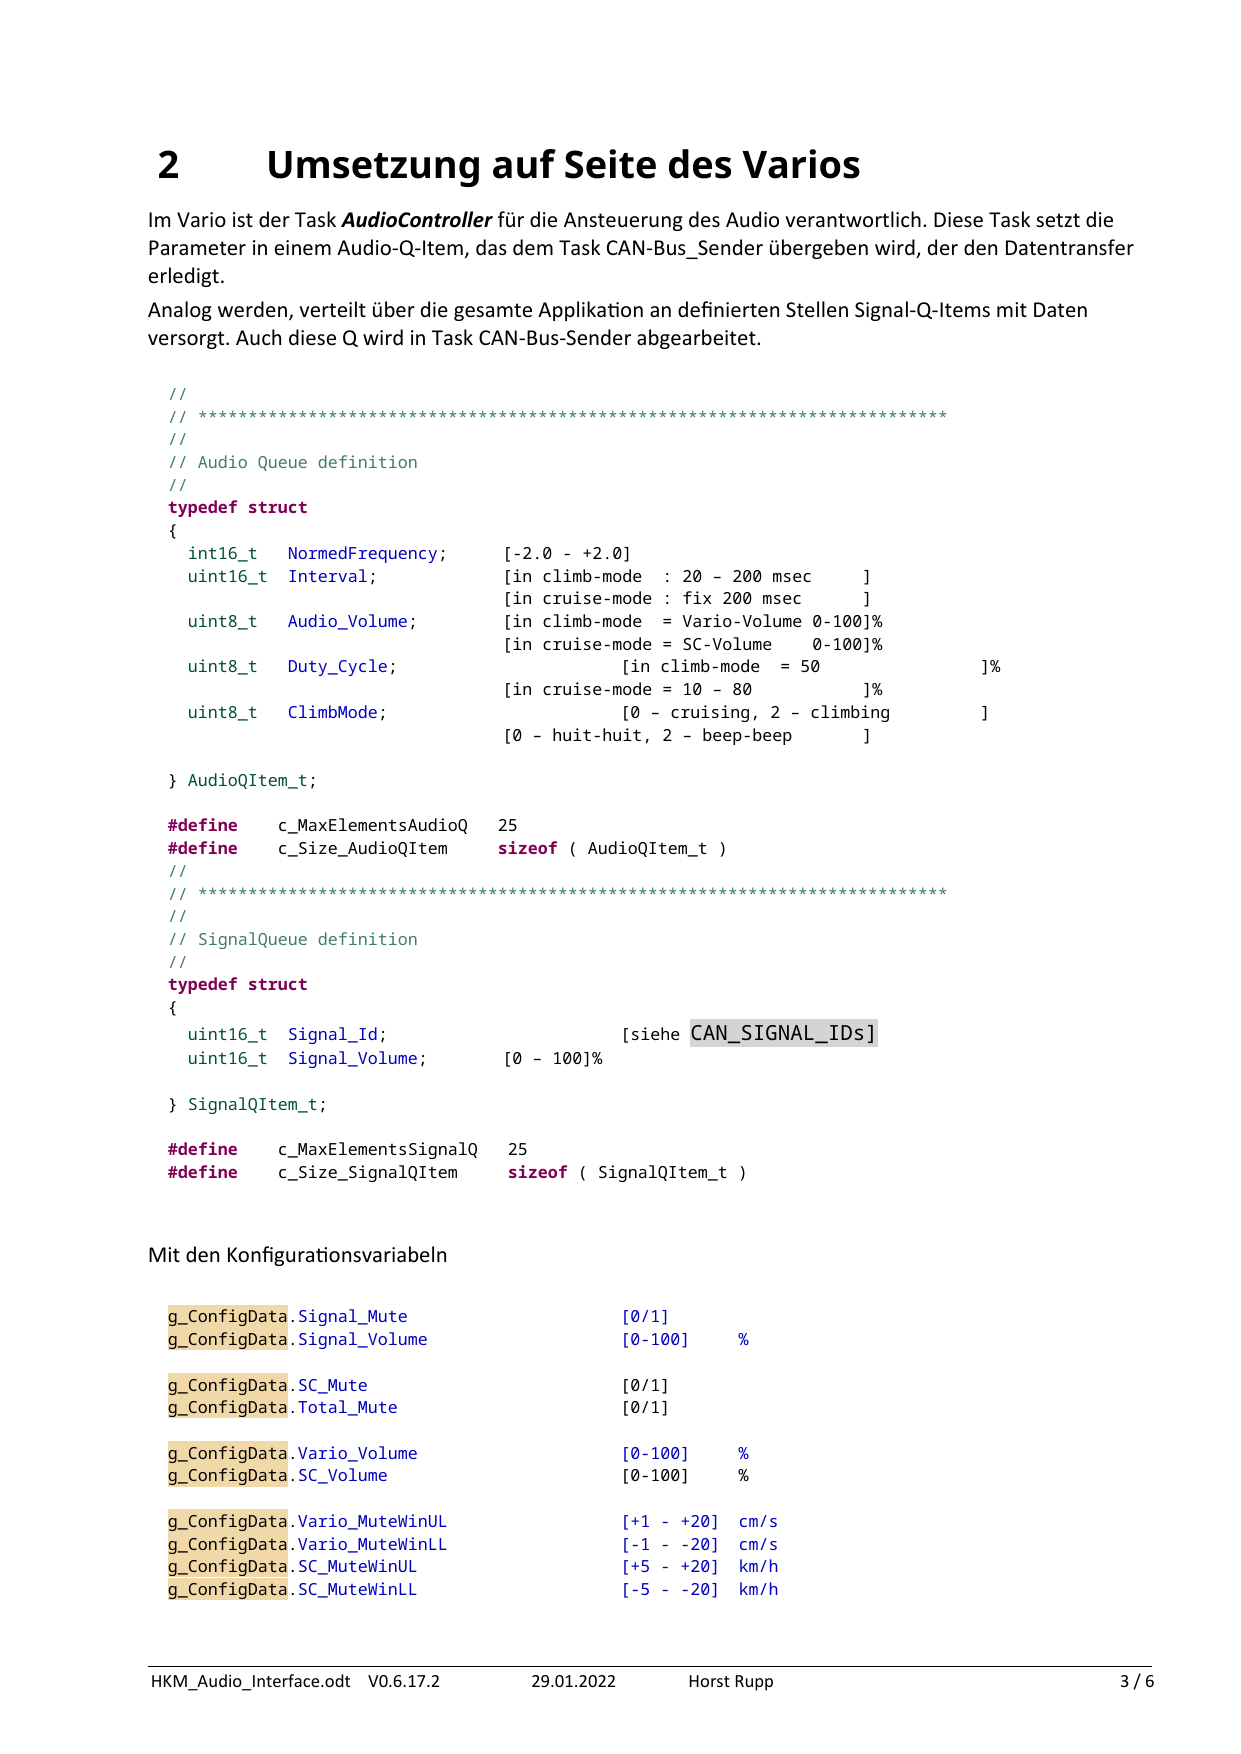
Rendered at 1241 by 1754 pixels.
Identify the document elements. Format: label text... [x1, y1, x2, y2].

text #define c_MaxElementsAudioQ 25 [148, 814, 1140, 837]
text g_ConfigData.Vario_Volume [0-100] % [148, 1441, 1140, 1464]
text { [148, 996, 1140, 1018]
text g_ConfigData.Signal_Volume [0-100] % [148, 1328, 1140, 1350]
text [0 – huit-huit, 2 – beep-beep ] [148, 723, 1140, 746]
text // [148, 905, 1140, 928]
text // [148, 950, 1140, 973]
text g_ConfigData.Total_Mute [0/1] [148, 1396, 1140, 1418]
text g_ConfigData.Signal_Mute [0/1] [148, 1305, 1140, 1328]
text int16_t NormedFrequency; [-2.0 - +2.0] [148, 542, 1140, 564]
text g_ConfigData.Vario_MuteWinLL [-1 - -20] cm/s [148, 1532, 1140, 1555]
text typedef struct [148, 973, 1140, 996]
text // SignalQueue definition [148, 928, 1140, 950]
subtitle Umsetzung auf Seite des Varios [148, 138, 1128, 190]
text g_ConfigData.SC_MuteWinLL [-5 - -20] km/h [148, 1577, 1140, 1600]
text #define c_Size_AudioQItem sizeof ( AudioQItem_t ) [148, 837, 1140, 859]
text uint16_t Signal_Id; [siehe CAN_SIGNAL_IDs] [148, 1018, 1140, 1047]
text [in cruise-mode : fix 200 msec ] [148, 587, 1140, 610]
text // [148, 383, 1140, 405]
text } AudioQItem_t; [148, 769, 1140, 791]
text } SignalQItem_t; [148, 1092, 1140, 1115]
text [in cruise-mode = SC-Volume 0-100]% [148, 632, 1140, 655]
text uint8_t Duty_Cycle; [in climb-mode = 50 ]% [148, 655, 1140, 678]
text // [148, 473, 1140, 496]
text g_ConfigData.SC_Volume [0-100] % [148, 1464, 1140, 1487]
text [in cruise-mode = 10 – 80 ]% [148, 678, 1140, 701]
text uint8_t ClimbMode; [0 – cruising, 2 – climbing ] [148, 701, 1140, 723]
text uint8_t Audio_Volume; [in climb-mode = Vario-Volume 0-100]% [148, 610, 1140, 632]
text #define c_Size_SignalQItem sizeof ( SignalQItem_t ) [148, 1160, 1140, 1183]
text // [148, 428, 1140, 451]
text // *************************************************************************** [148, 405, 1140, 428]
text uint16_t Signal_Volume; [0 – 100]% [148, 1047, 1140, 1069]
text // *************************************************************************** [148, 882, 1140, 905]
text // [148, 859, 1140, 882]
text Mit den Konfigurationsvariabeln [148, 1240, 1152, 1268]
text uint16_t Interval; [in climb-mode : 20 – 200 msec ] [148, 564, 1140, 587]
text Analog werden, verteilt über die gesamte Applikation an definierten Stellen Signal-Q-Items mit Daten versorgt. Auch diese Q wird in Task CAN-Bus-Sender abgearbeitet. [148, 295, 1152, 351]
text g_ConfigData.SC_Mute [0/1] [148, 1373, 1140, 1396]
text typedef struct [148, 496, 1140, 519]
text g_ConfigData.Vario_MuteWinUL [+1 - +20] cm/s [148, 1509, 1140, 1532]
text #define c_MaxElementsSignalQ 25 [148, 1138, 1140, 1160]
text g_ConfigData.SC_MuteWinUL [+5 - +20] km/h [148, 1555, 1140, 1577]
text // Audio Queue definition [148, 451, 1140, 473]
text { [148, 519, 1140, 542]
text Im Vario ist der Task AudioController für die Ansteuerung des Audio verantwortlich. Diese Task setzt die Parameter in einem Audio-Q-Item, das dem Task CAN-Bus_Sender übergeben wird, der den Datentransfer erledigt. [148, 205, 1152, 289]
